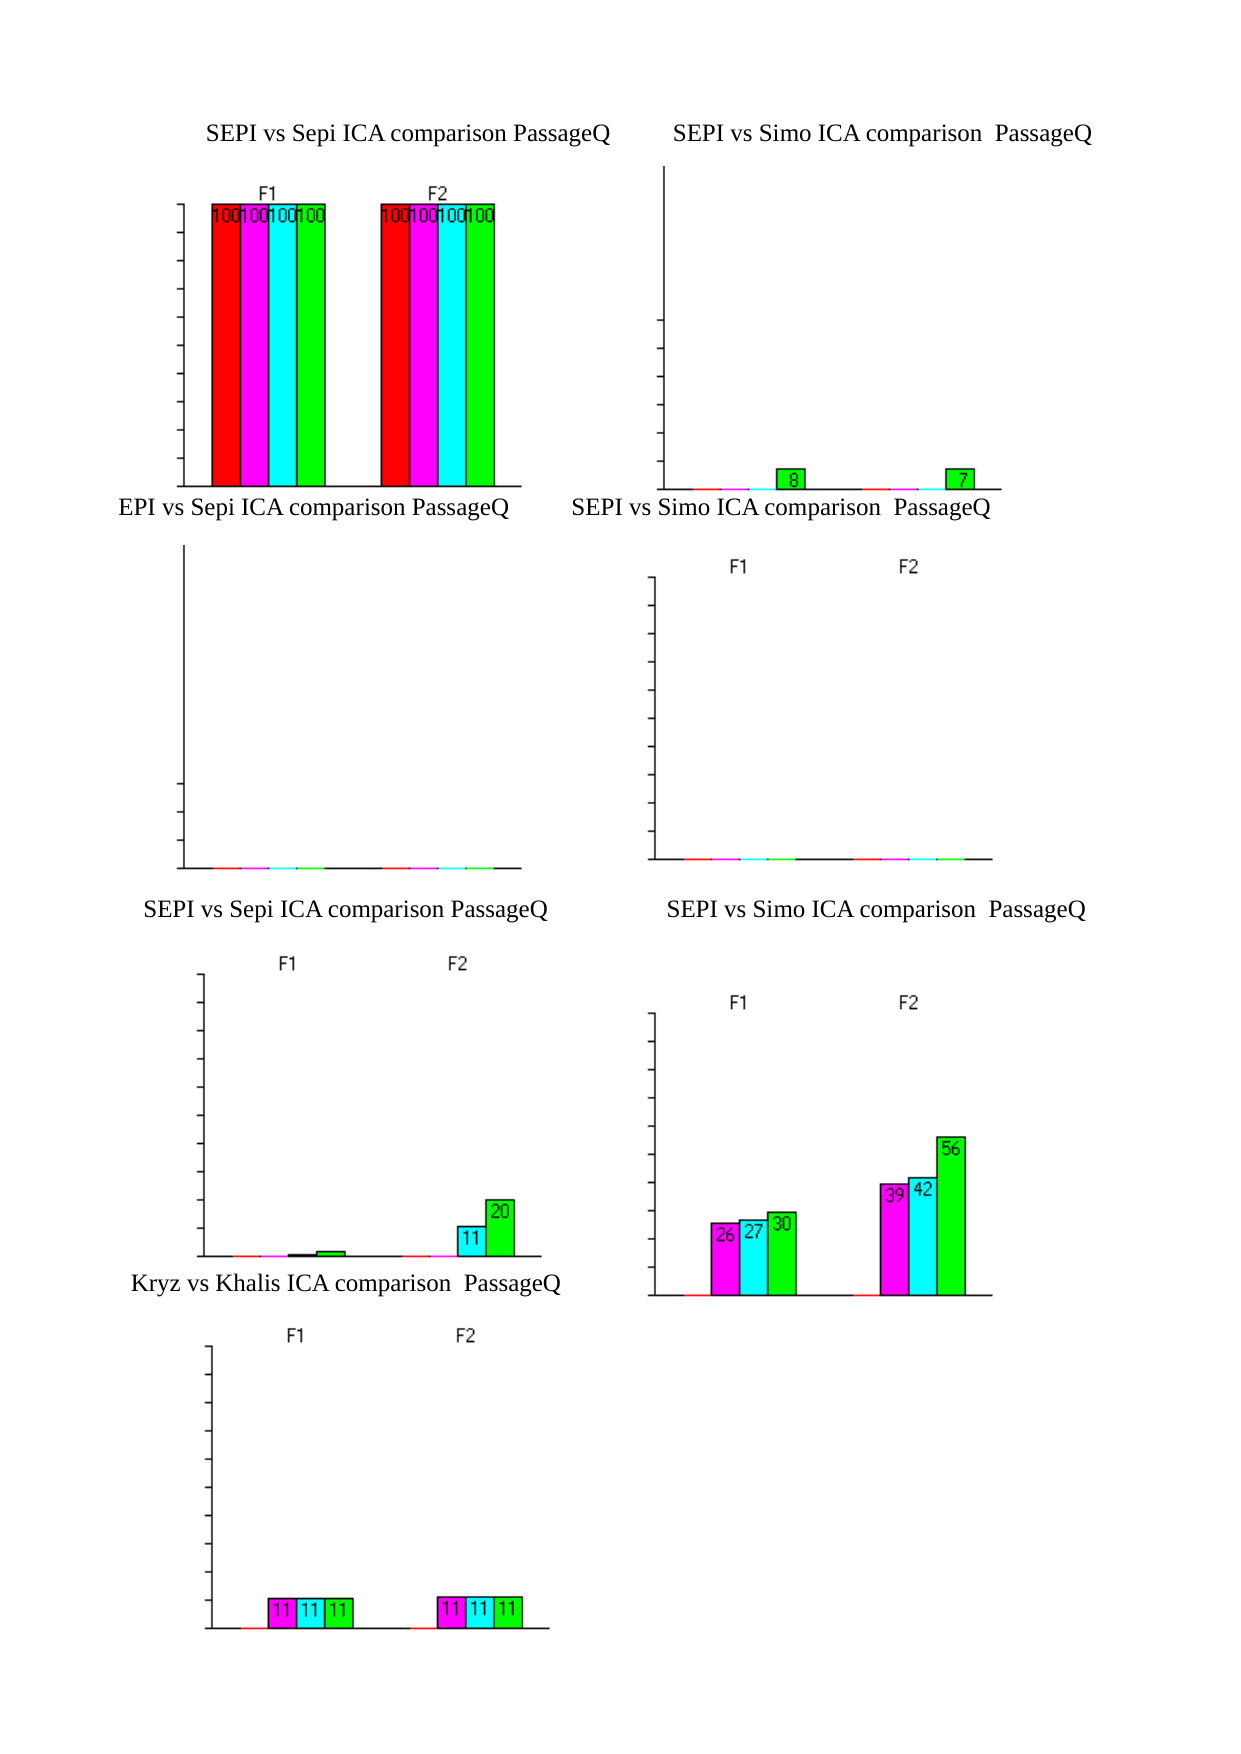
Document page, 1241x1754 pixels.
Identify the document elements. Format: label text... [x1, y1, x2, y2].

picture [102, 163, 525, 489]
picture [130, 1306, 553, 1631]
picture [102, 545, 525, 871]
text Kryz vs Khalis ICA comparison PassageQ [118, 1268, 573, 1297]
text EPI vs Sepi ICA comparison PassageQ SEPI vs Simo ICA comparison PassageQ [118, 492, 1122, 521]
picture [582, 166, 1005, 492]
picture [122, 933, 545, 1259]
text SEPI vs Sepi ICA comparison PassageQ SEPI vs Simo ICA comparison PassageQ [118, 118, 1122, 147]
text SEPI vs Sepi ICA comparison PassageQ SEPI vs Simo ICA comparison PassageQ [118, 894, 1122, 923]
picture [573, 537, 996, 862]
text [996, 1268, 1122, 1297]
picture [573, 972, 996, 1298]
